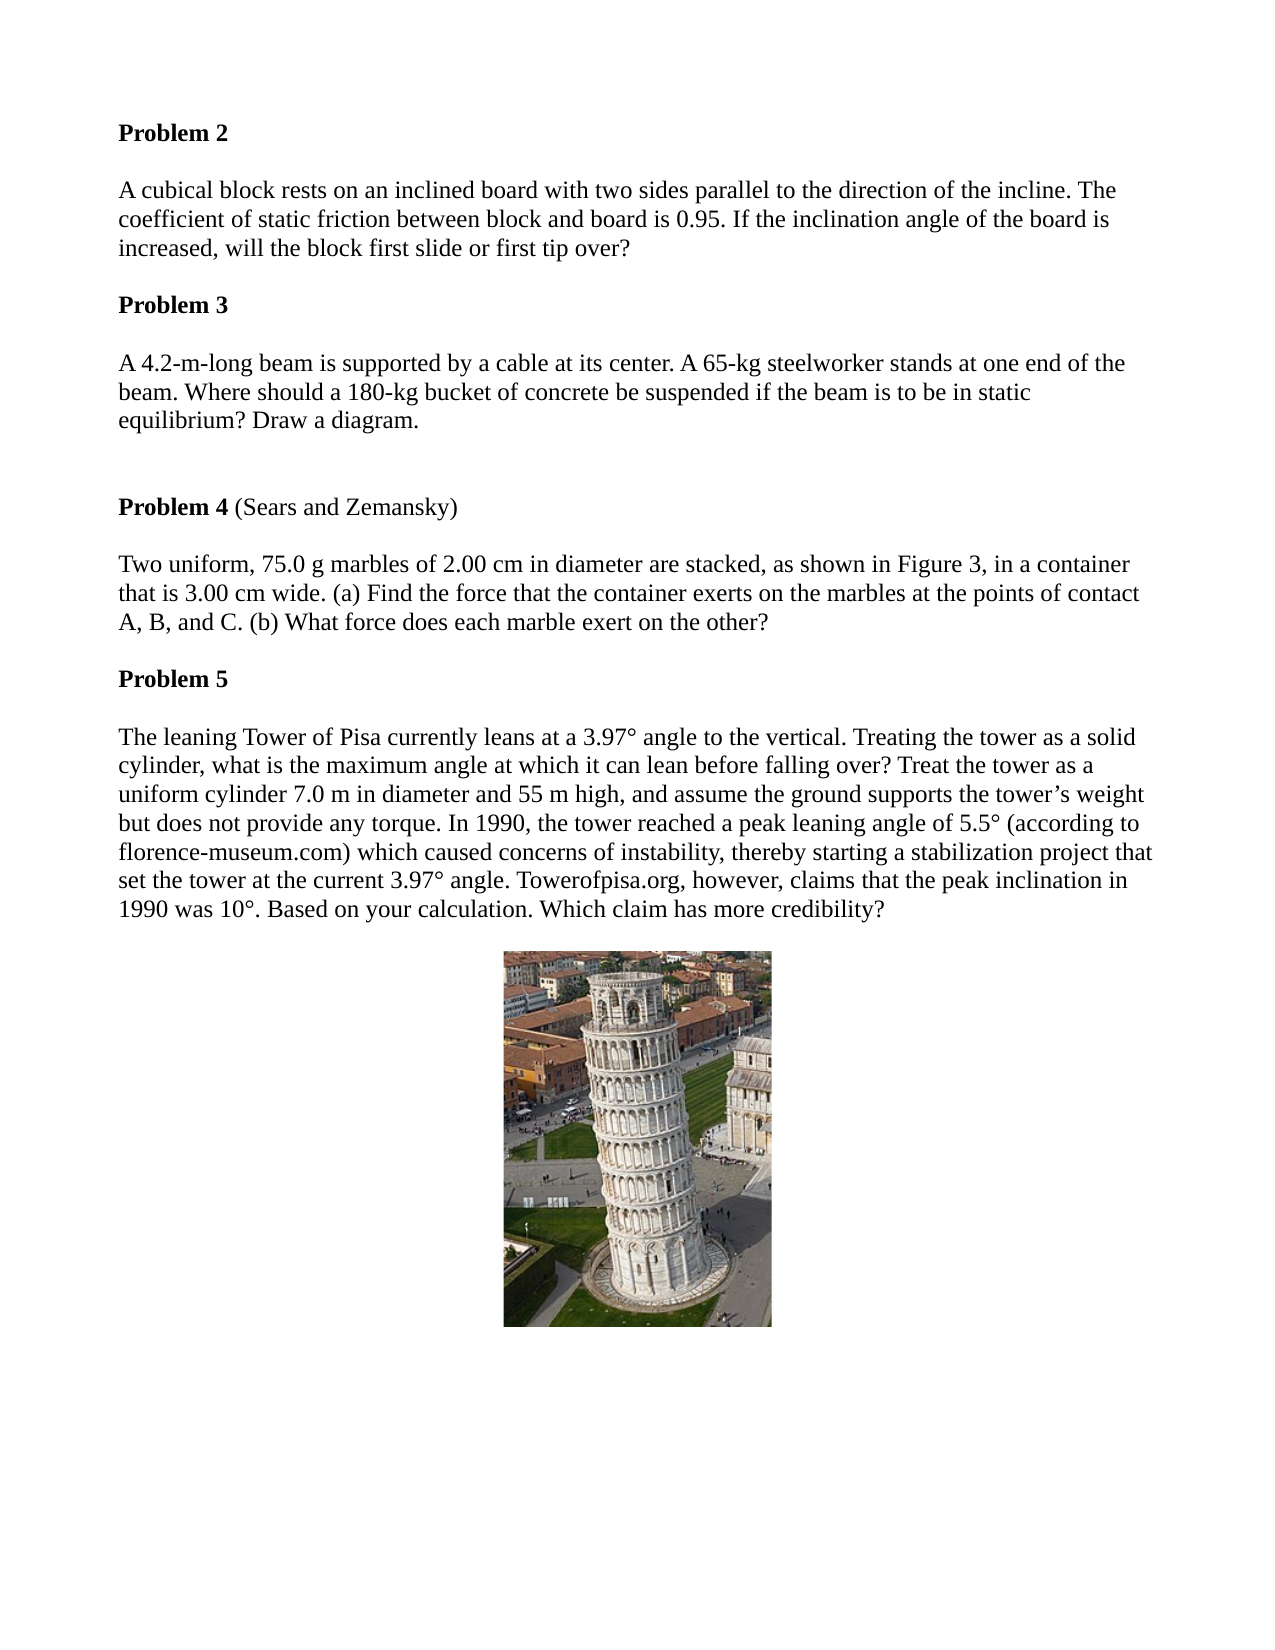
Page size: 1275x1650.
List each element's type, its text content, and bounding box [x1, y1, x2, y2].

text Problem 5 [118, 664, 1157, 693]
picture [503, 951, 772, 1327]
text Two uniform, 75.0 g marbles of 2.00 cm in diameter are stacked, as shown in Figure 3, in a container that is 3.00 cm wide. (a) Find the force that the container exerts on the marbles at the points of contact A, B, and C. (b) What force does each marble exert on the other? [118, 549, 1157, 636]
text The leaning Tower of Pisa currently leans at a 3.97° angle to the vertical. Treating the tower as a solid cylinder, what is the maximum angle at which it can lean before falling over? Treat the tower as a uniform cylinder 7.0 m in diameter and 55 m high, and assume the ground supports the tower’s weight but does not provide any torque. In 1990, the tower reached a peak leaning angle of 5.5° (according to florence-museum.com) which caused concerns of instability, thereby starting a stabilization project that set the tower at the current 3.97° angle. Towerofpisa.org, however, claims that the peak inclination in 1990 was 10°. Based on your calculation. Which claim has more credibility? [118, 722, 1157, 923]
text Problem 3 [118, 291, 1157, 319]
text Problem 4 (Sears and Zemansky) [118, 492, 1157, 521]
text A cubical block rests on an inclined board with two sides parallel to the direction of the incline. The coefficient of static friction between block and board is 0.95. If the inclination angle of the board is increased, will the block first slide or first tip over? [118, 176, 1157, 262]
text Problem 2 [118, 118, 1157, 147]
text A 4.2-m-long beam is supported by a cable at its center. A 65-kg steelworker stands at one end of the beam. Where should a 180-kg bucket of concrete be suspended if the beam is to be in static equilibrium? Draw a diagram. [118, 348, 1157, 434]
